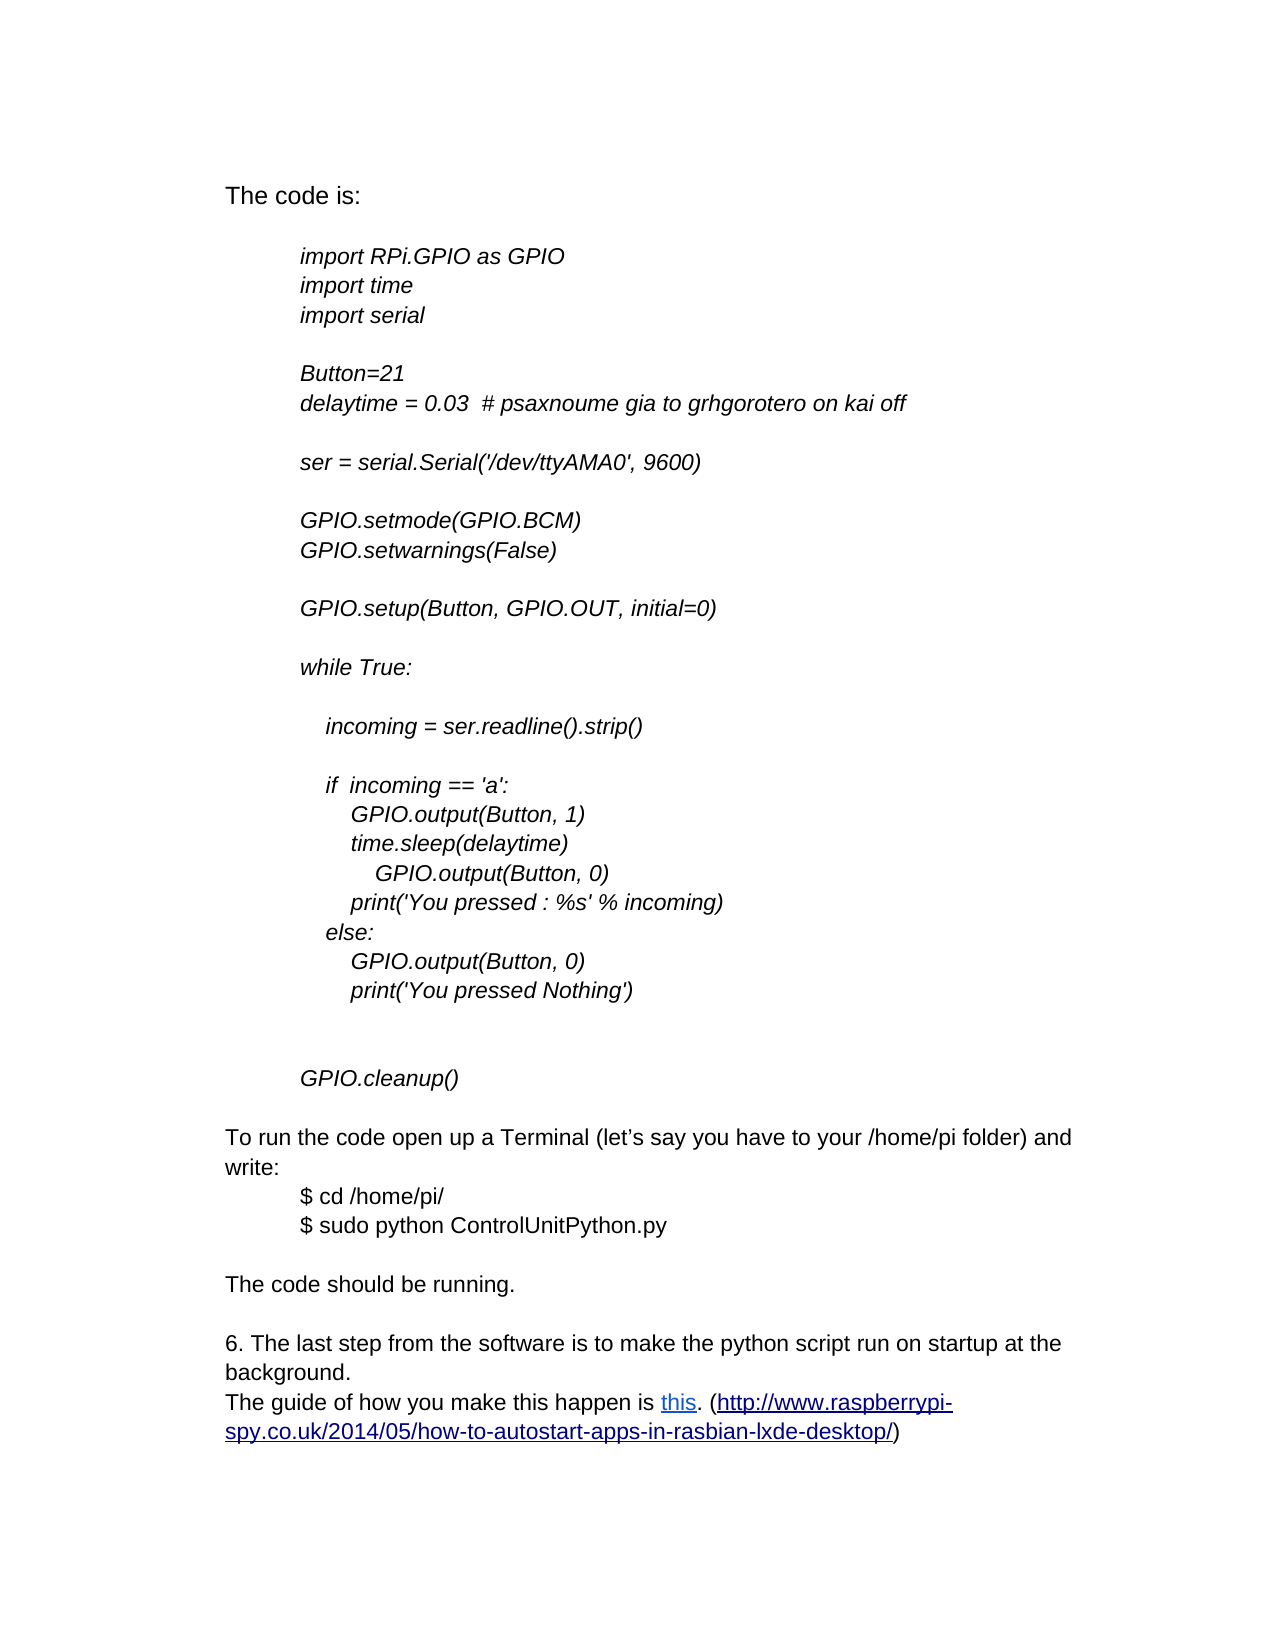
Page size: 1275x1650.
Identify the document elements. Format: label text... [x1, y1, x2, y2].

text GPIO.cleanup() [300, 1066, 1125, 1092]
text GPIO.output(Button, 1) [300, 802, 1125, 827]
text The code is: [225, 182, 1125, 210]
text delaytime = 0.03 # psaxnoume gia to grhgorotero on kai off [300, 390, 1125, 416]
text print('You pressed : %s' % incoming) [300, 890, 1125, 915]
text To run the code open up a Terminal (let’s say you have to your /home/pi folder) and write: [225, 1125, 1125, 1180]
text if incoming == 'a': [300, 772, 1125, 798]
text time.sleep(delaytime) [300, 831, 1125, 857]
text The code should be running. [225, 1272, 1125, 1297]
text GPIO.setwarnings(False) [300, 537, 1125, 563]
text $ cd /home/pi/ [225, 1183, 1125, 1209]
text GPIO.setup(Button, GPIO.OUT, initial=0) [300, 596, 1125, 622]
text import time [300, 273, 1125, 298]
text import serial [300, 302, 1125, 328]
text else: [300, 919, 1125, 945]
text incoming = ser.readline().strip() [300, 713, 1125, 739]
text $ sudo python ControlUnitPython.py [225, 1213, 1125, 1238]
text GPIO.setmode(GPIO.BCM) [300, 508, 1125, 533]
text Button=21 [225, 361, 1125, 387]
text print('You pressed Nothing') [300, 978, 1125, 1003]
text 6. The last step from the software is to make the python script run on startup at the background. [225, 1330, 1125, 1385]
text import RPi.GPIO as GPIO [300, 243, 1125, 269]
text GPIO.output(Button, 0) [300, 860, 1125, 886]
text The guide of how you make this happen is this. (http://www.raspberrypi-spy.co.uk/2014/05/how-to-autostart-apps-in-rasbian-lxde-desktop/) [225, 1389, 1125, 1444]
text GPIO.output(Button, 0) [300, 948, 1125, 974]
text ser = serial.Serial('/dev/ttyAMA0', 9600) [300, 449, 1125, 475]
text while True: [300, 655, 1125, 680]
